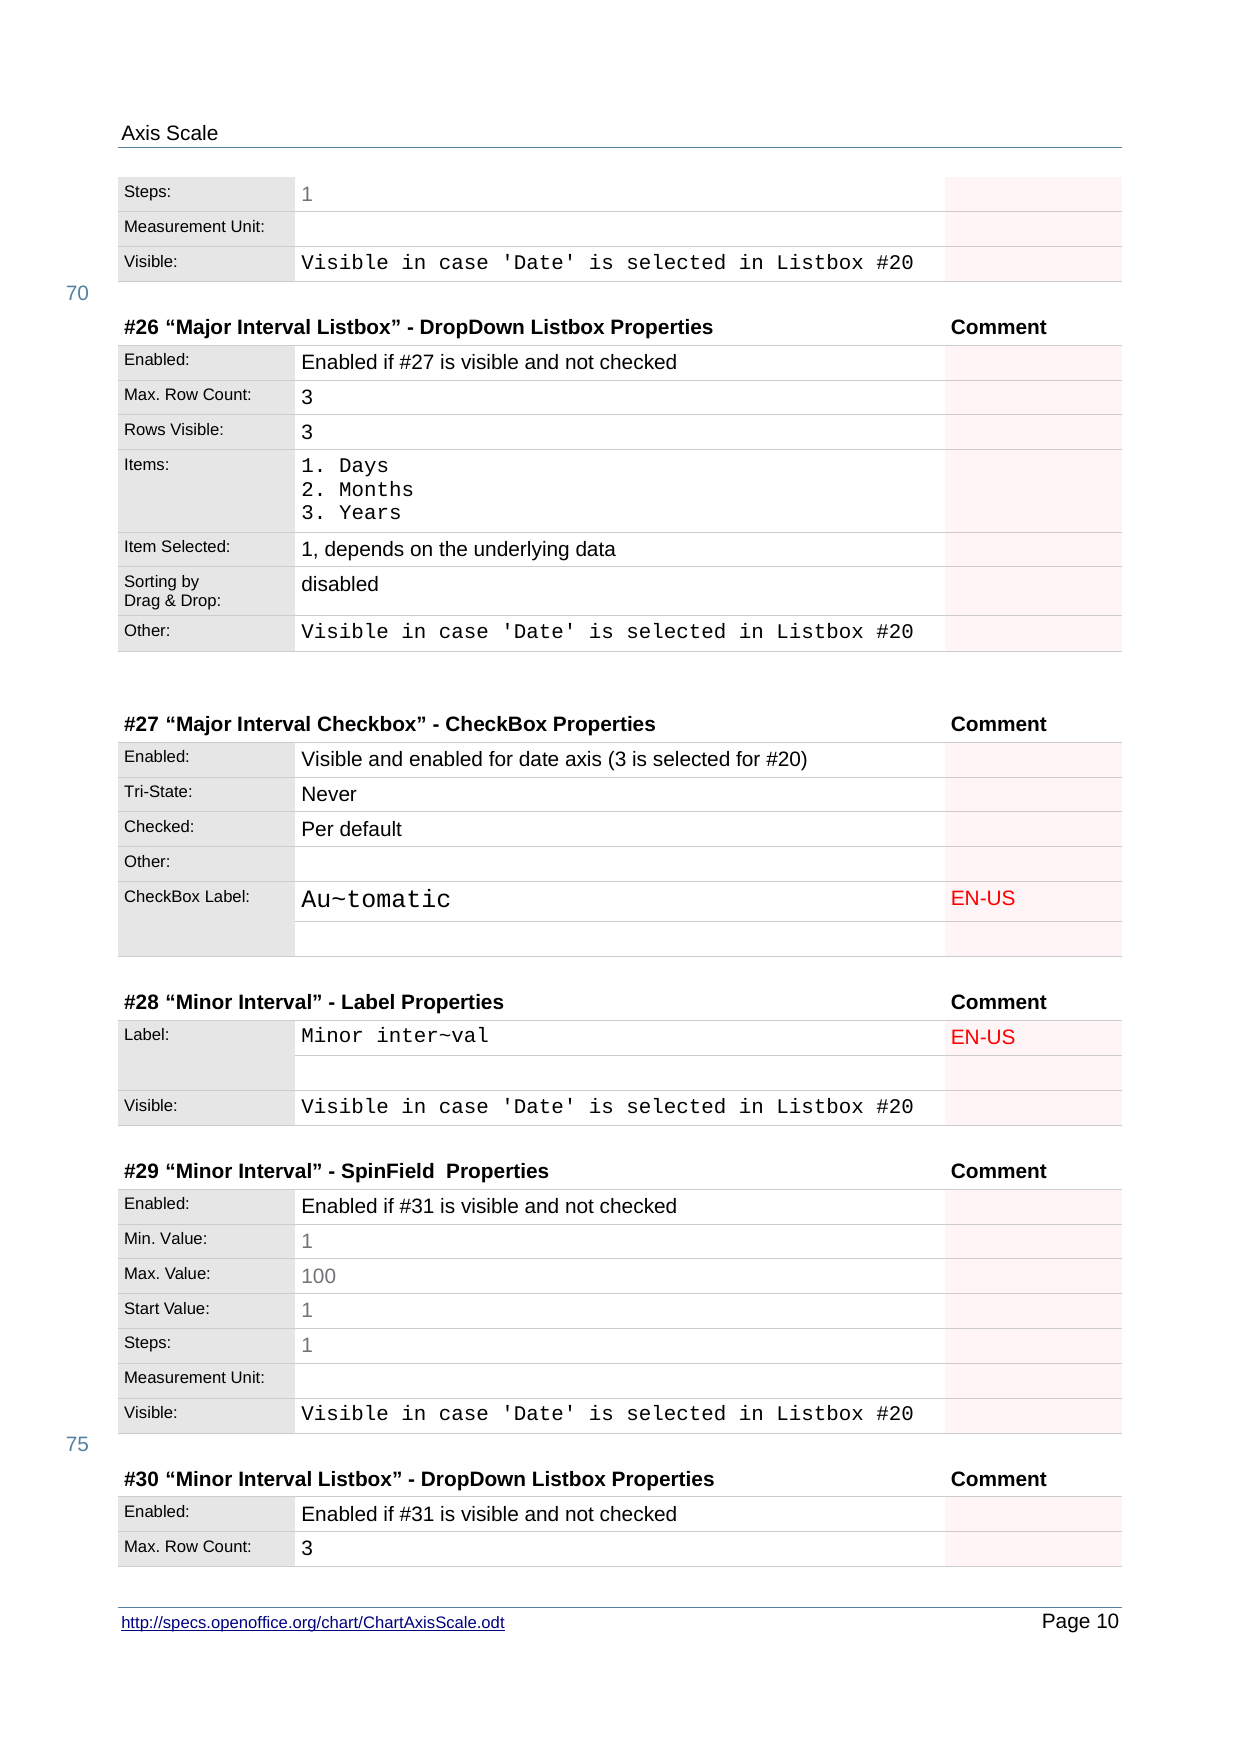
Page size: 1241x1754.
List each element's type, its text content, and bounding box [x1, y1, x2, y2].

table_cell Visible: [118, 247, 295, 281]
table_cell Item Selected: [118, 533, 295, 566]
table_cell Enabled: [118, 1190, 295, 1224]
table_cell Steps: [118, 177, 295, 211]
table_cell [945, 450, 1122, 532]
table_cell [945, 778, 1122, 811]
table_cell [945, 1190, 1122, 1224]
table_header “Minor Interval Listbox” - DropDown Listbox Properties [118, 1461, 945, 1496]
table_header Au~tomatic [295, 882, 945, 921]
table_cell Enabled: [118, 1497, 295, 1531]
table_cell [945, 346, 1122, 380]
table_cell [945, 812, 1122, 846]
table_cell Max. Value: [118, 1259, 295, 1293]
table_header “Minor Interval” - Label Properties [118, 984, 945, 1020]
table_cell [945, 533, 1122, 566]
table_cell [945, 567, 1122, 615]
table_cell Per default [295, 812, 945, 846]
table_cell Other: [118, 616, 295, 651]
table_cell [945, 1056, 1122, 1090]
table_cell Visible: [118, 1399, 295, 1433]
table_header Comment [945, 1461, 1122, 1496]
table_cell [945, 1399, 1122, 1433]
table_cell Enabled if #27 is visible and not checked [295, 346, 945, 380]
table_cell 3 [295, 415, 945, 449]
table_cell [945, 247, 1122, 281]
table_header Comment [945, 1154, 1122, 1189]
table_cell Enabled if #31 is visible and not checked [295, 1497, 945, 1531]
table_cell [295, 922, 945, 956]
table_cell [945, 922, 1122, 956]
table_cell [945, 212, 1122, 246]
table_cell 1, depends on the underlying data [295, 533, 945, 566]
table_cell 1 [295, 1294, 945, 1328]
table_cell [945, 847, 1122, 881]
table_cell [945, 381, 1122, 414]
table_header Comment [945, 984, 1122, 1020]
table_cell 3 [295, 381, 945, 414]
table_cell [945, 1364, 1122, 1398]
table_cell [945, 1329, 1122, 1363]
table_cell Start Value: [118, 1294, 295, 1328]
table_header “Major Interval Listbox” - DropDown Listbox Properties [118, 310, 945, 345]
table_cell Enabled if #31 is visible and not checked [295, 1190, 945, 1224]
table_cell [945, 1225, 1122, 1258]
table_cell Visible in case 'Date' is selected in Listbox #20 [295, 1399, 945, 1433]
table_cell Visible: [118, 1091, 295, 1125]
table_cell 3 [295, 1532, 945, 1566]
table_cell disabled [295, 567, 945, 615]
table_cell [295, 212, 945, 246]
table_cell [945, 1259, 1122, 1293]
table_cell Rows Visible: [118, 415, 295, 449]
table_cell [945, 1497, 1122, 1531]
table_header “Minor Interval” - SpinField Properties [118, 1154, 945, 1189]
table_cell [945, 616, 1122, 651]
table_header “Major Interval Checkbox” - CheckBox Properties [119, 707, 945, 742]
table_cell [945, 415, 1122, 449]
table_cell Visible in case 'Date' is selected in Listbox #20 [295, 616, 945, 651]
table_cell Max. Row Count: [118, 1532, 295, 1566]
table_cell [295, 847, 945, 881]
table_cell Measurement Unit: [118, 212, 295, 246]
table_cell Visible in case 'Date' is selected in Listbox #20 [295, 1091, 945, 1125]
table_cell Enabled: [118, 743, 295, 777]
table_header EN-US [945, 1021, 1122, 1055]
table_cell Tri-State: [118, 778, 295, 811]
table_cell Days Months Years [295, 450, 945, 532]
table_cell Min. Value: [118, 1225, 295, 1258]
table_cell [945, 1294, 1122, 1328]
table_cell Items: [118, 450, 295, 532]
table_cell Measurement Unit: [118, 1364, 295, 1398]
table_cell Visible and enabled for date axis (3 is selected for #20) [295, 743, 945, 777]
table_cell Visible in case 'Date' is selected in Listbox #20 [295, 247, 945, 281]
table_header Comment [945, 310, 1122, 345]
table_header Minor inter~val [295, 1021, 945, 1055]
table_cell Checked: [118, 812, 295, 846]
table_header Comment [946, 707, 1122, 742]
table_cell [945, 177, 1122, 211]
table_cell Sorting by Drag & Drop: [118, 567, 295, 615]
table_cell CheckBox Label: [118, 882, 295, 956]
table_cell [945, 1532, 1122, 1566]
table_cell 1 [295, 1329, 945, 1363]
table_cell Enabled: [118, 346, 295, 380]
table_cell 1 [295, 1225, 945, 1258]
table_cell [945, 1091, 1122, 1125]
table_header EN-US [945, 882, 1122, 921]
table_cell 1 [295, 177, 945, 211]
table_cell 100 [295, 1259, 945, 1293]
table_cell [945, 743, 1122, 777]
table_cell Label: [118, 1021, 295, 1090]
table_cell [295, 1056, 945, 1090]
table_cell Never [295, 778, 945, 811]
table_cell [295, 1364, 945, 1398]
table_cell Steps: [118, 1329, 295, 1363]
table_cell Other: [118, 847, 295, 881]
table_cell Max. Row Count: [118, 381, 295, 414]
